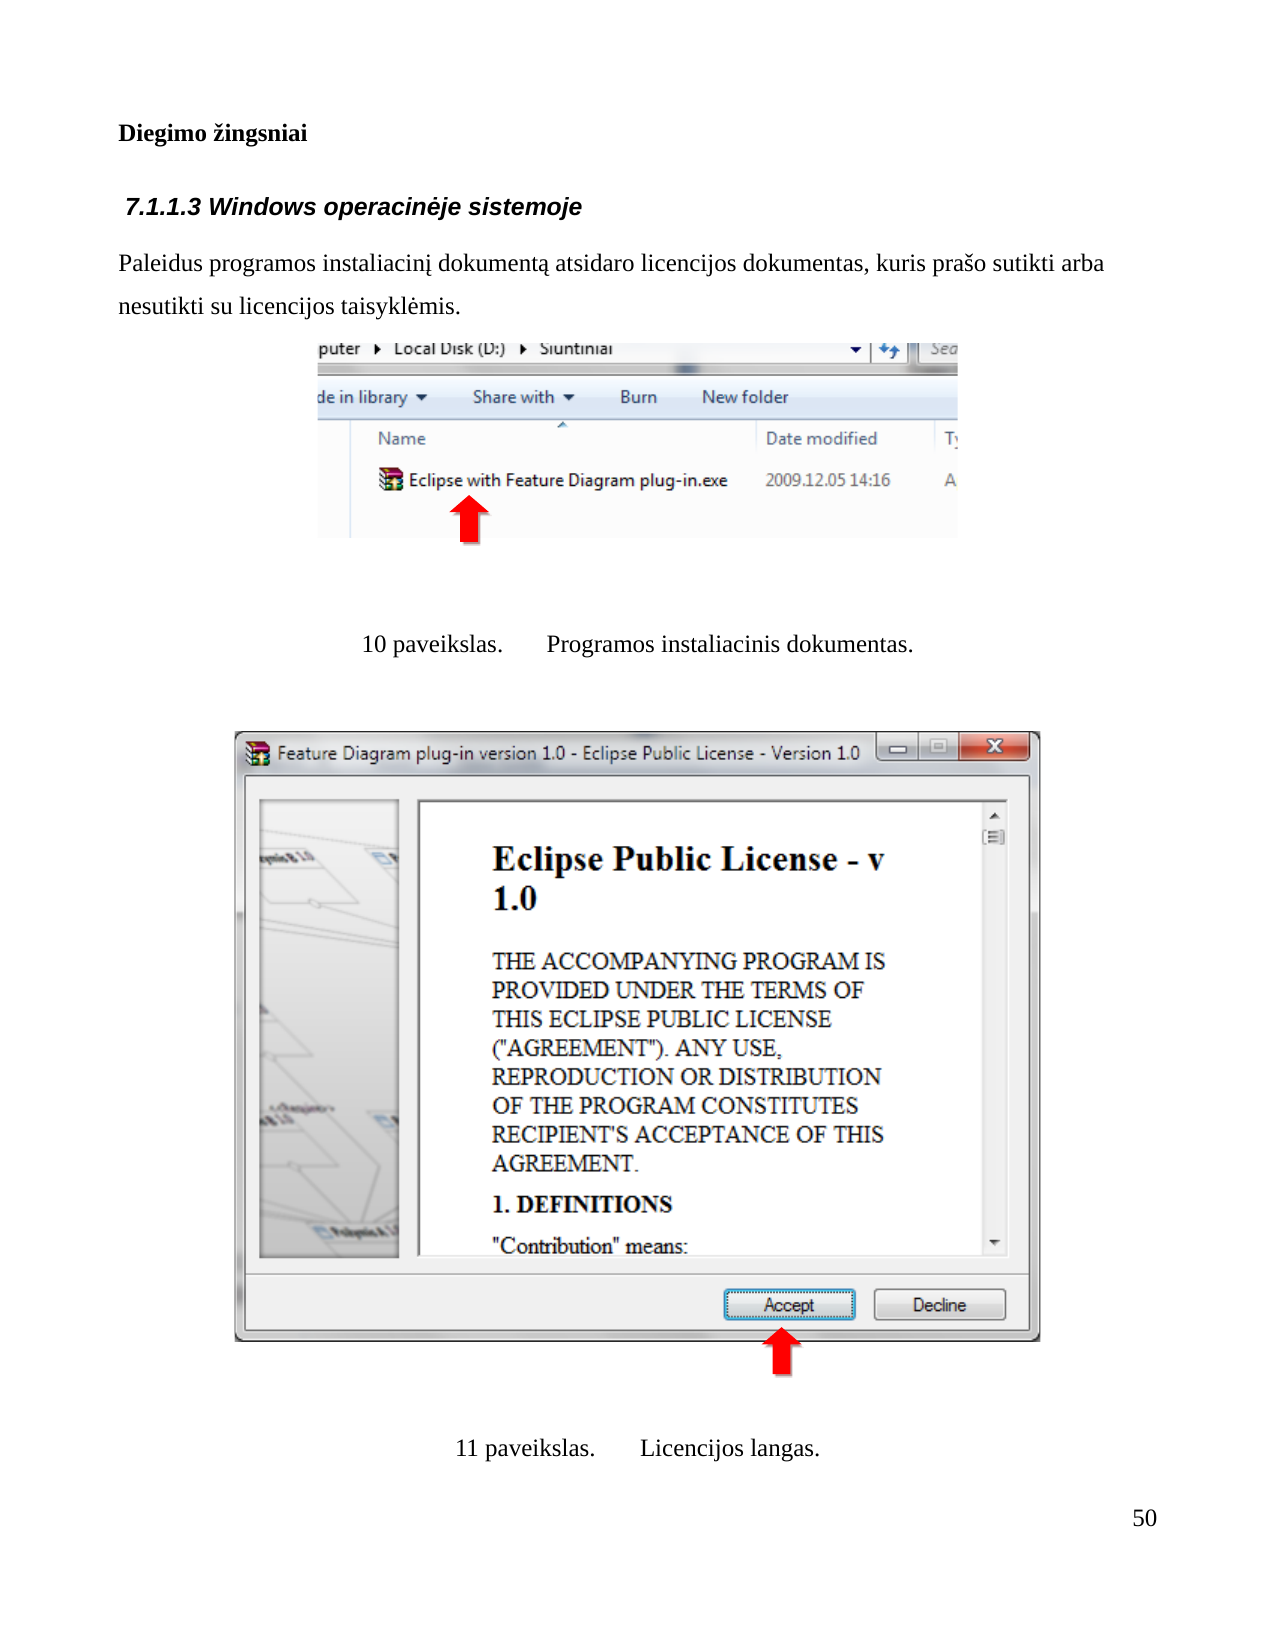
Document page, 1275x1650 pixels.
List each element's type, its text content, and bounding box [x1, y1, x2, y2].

picture [234, 731, 1041, 1342]
subtitle Diegimo žingsniai [118, 118, 1157, 147]
picture [317, 343, 958, 538]
subtitle Windows operacinėje sistemoje [118, 192, 1157, 221]
list Licencijos langas. [118, 1433, 1157, 1462]
list Programos instaliacinis dokumentas. [118, 629, 1157, 658]
text Paleidus programos instaliacinį dokumentą atsidaro licencijos dokumentas, kuris prašo sutikti arba nesutikti su licencijos taisyklėmis. [118, 248, 1157, 320]
